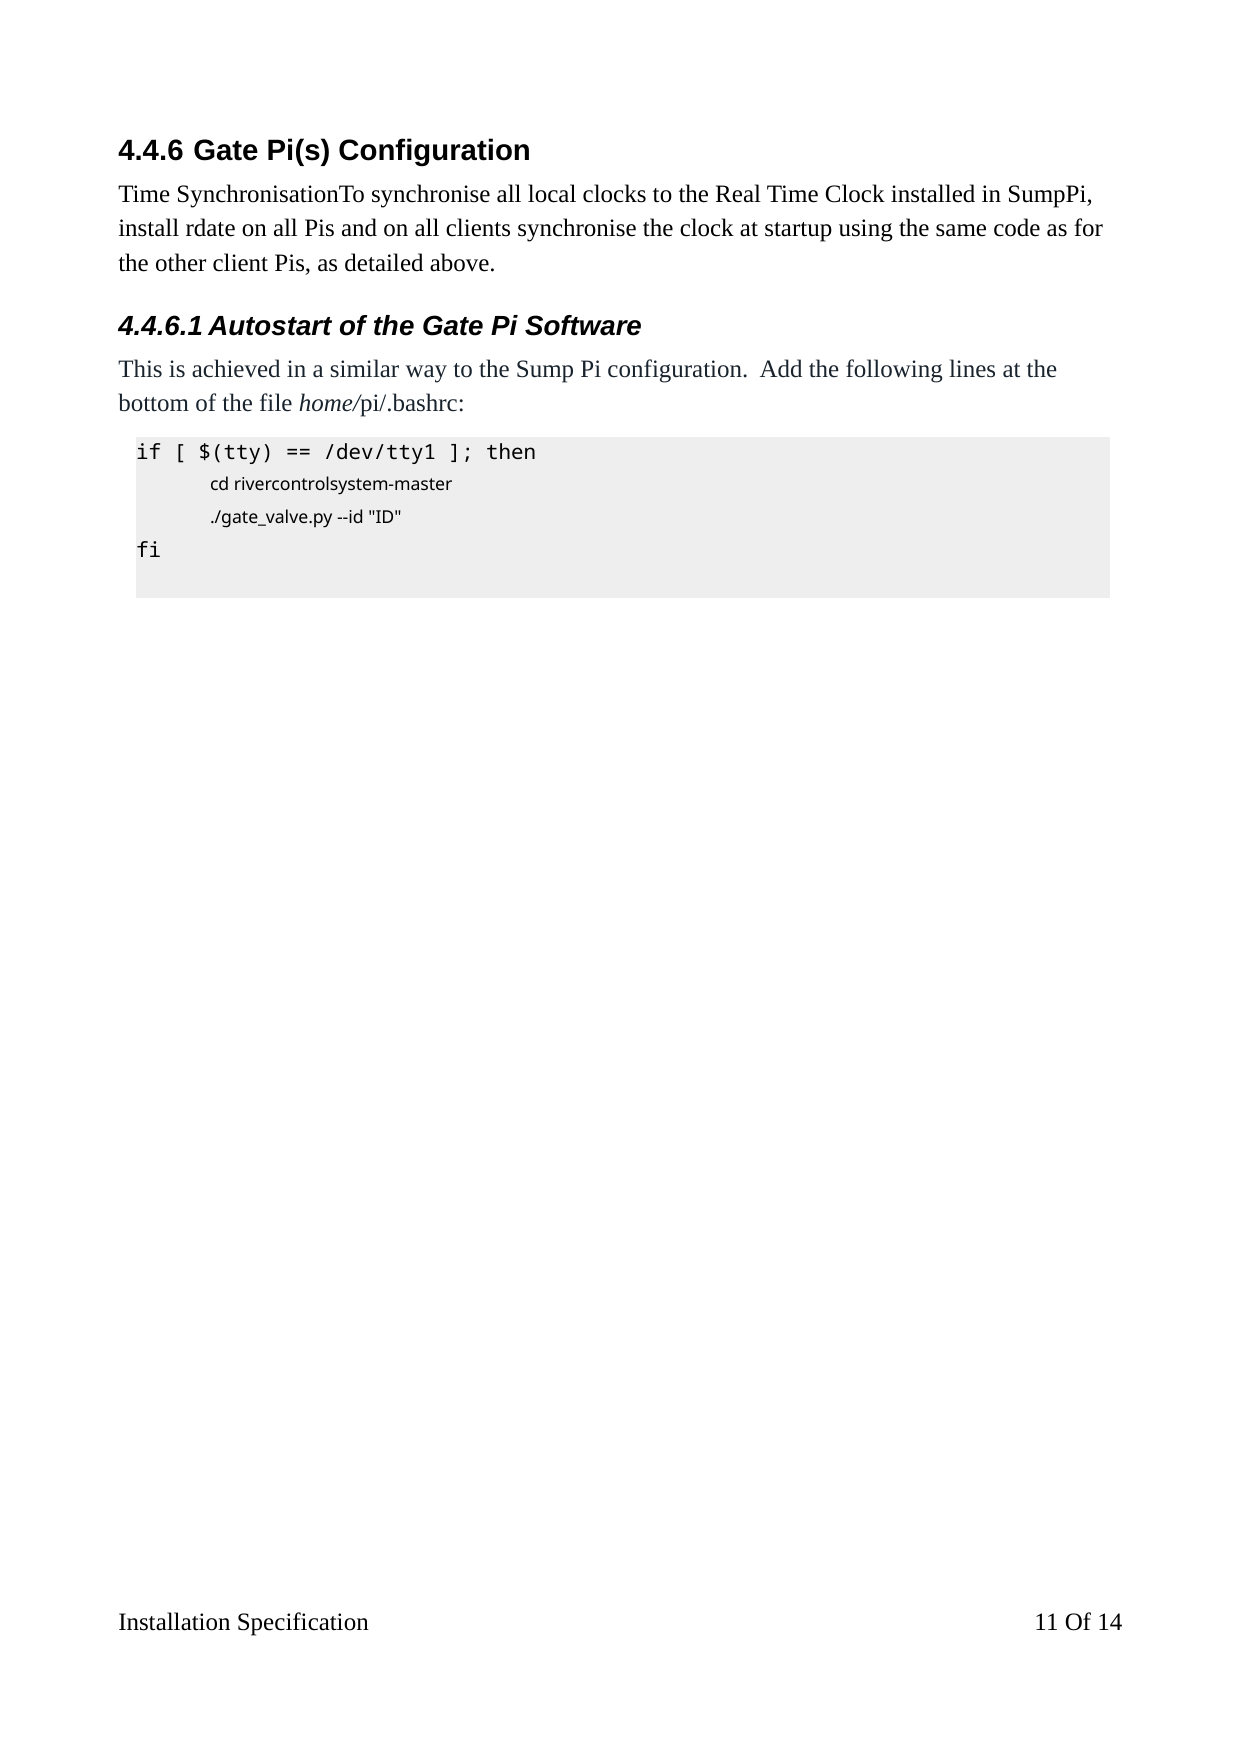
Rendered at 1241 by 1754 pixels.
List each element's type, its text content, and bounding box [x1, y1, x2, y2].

subtitle Gate Pi(s) Configuration [118, 133, 1122, 166]
text fi [136, 535, 1110, 563]
text if [ $(tty) == /dev/tty1 ]; then [136, 437, 1110, 466]
text This is achieved in a similar way to the Sump Pi configuration. Add the following lines at the bottom of the file home/pi/.bashrc: [118, 354, 1122, 417]
text Time SynchronisationTo synchronise all local clocks to the Real Time Clock installed in SumpPi, install rdate on all Pis and on all clients synchronise the clock at startup using the same code as for the other client Pis, as detailed above. [118, 179, 1122, 277]
subtitle Autostart of the Gate Pi Software [118, 309, 1122, 341]
text cd rivercontrolsystem-master ./gate_valve.py --id "ID" [136, 471, 1110, 529]
